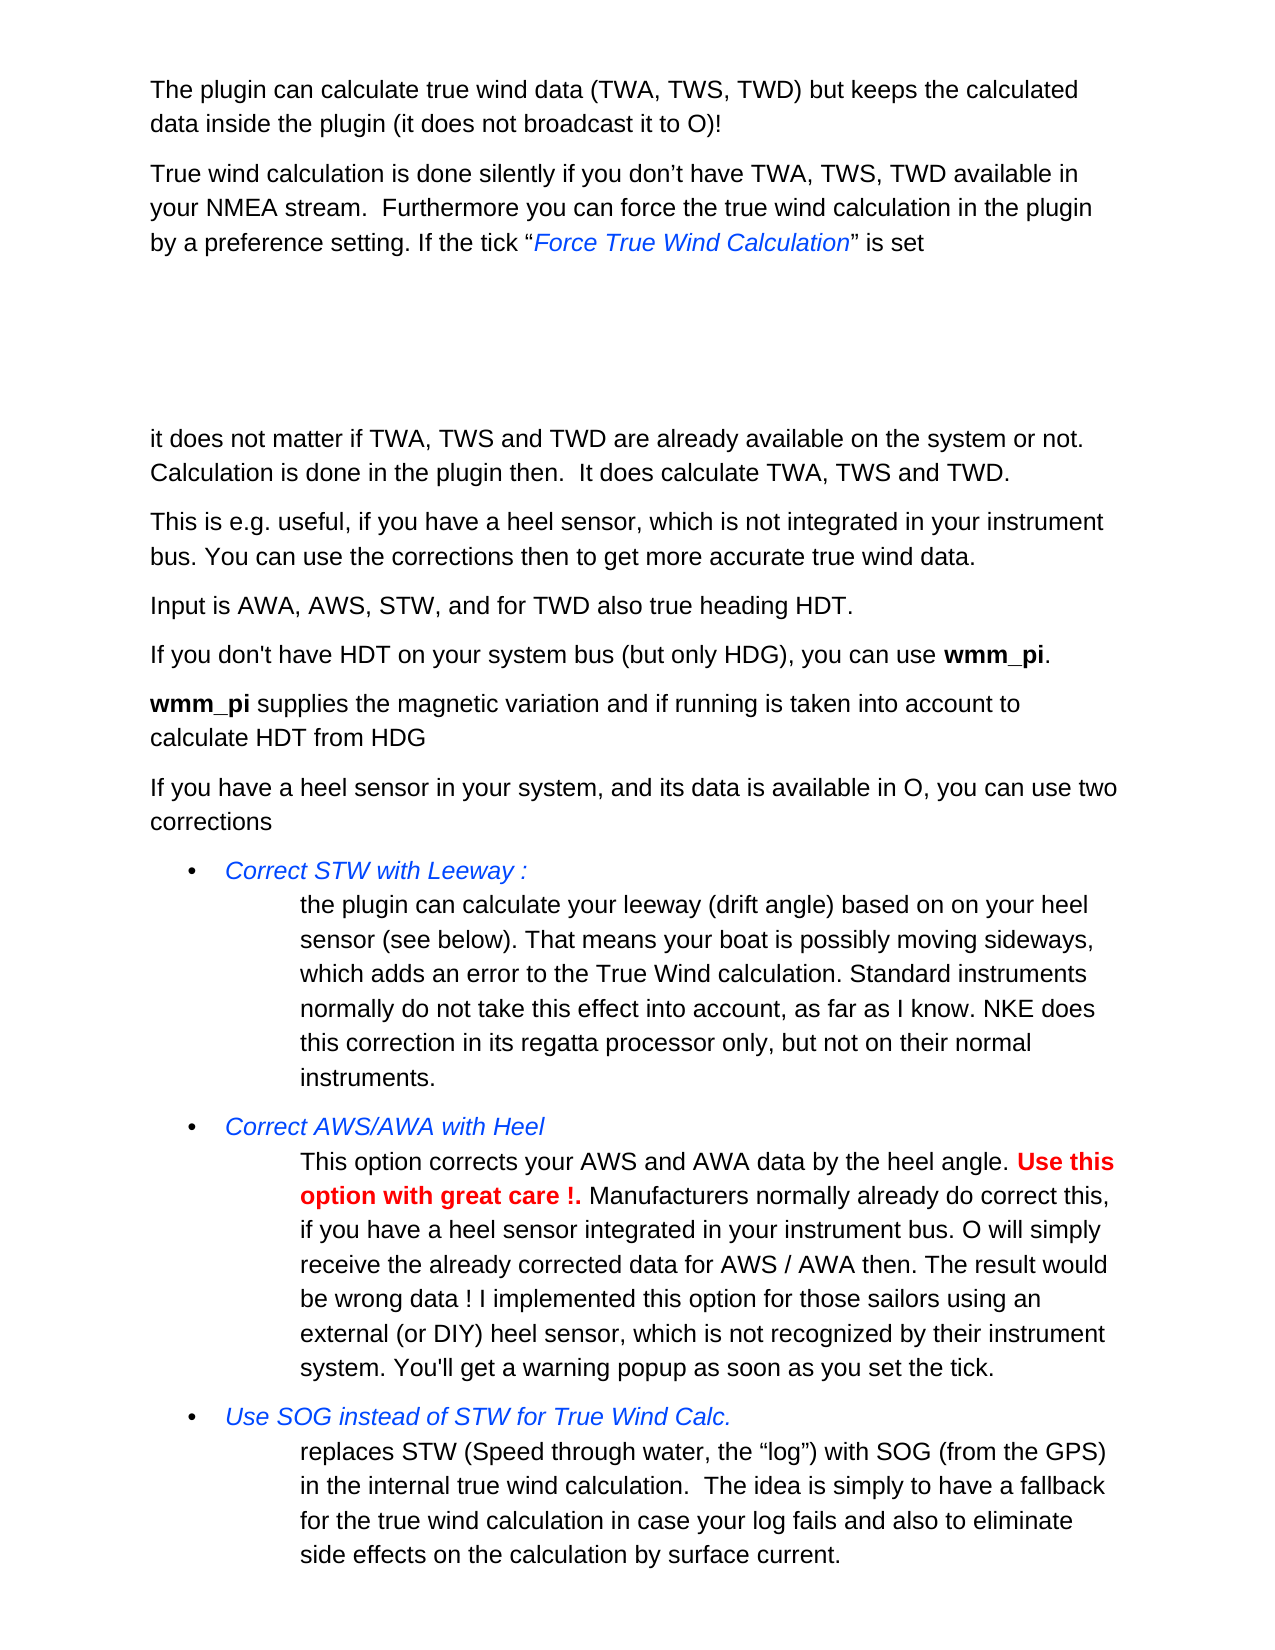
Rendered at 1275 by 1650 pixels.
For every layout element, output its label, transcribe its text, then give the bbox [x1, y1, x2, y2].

text If you don't have HDT on your system bus (but only HDG), you can use wmm_pi. [150, 640, 1125, 669]
list Correct AWS/AWA with Heel This option corrects your AWS and AWA data by the heel angle. Use this option with great care !. Manufacturers normally already do correct this, if you have a heel sensor integrated in your instrument bus. O will simply receive the already corrected data for AWS / AWA then. The result would be wrong data ! I implemented this option for those sailors using an external (or DIY) heel sensor, which is not recognized by their instrument system. You'll get a warning popup as soon as you set the tick. [187, 1112, 1125, 1382]
text True wind calculation is done silently if you don’t have TWA, TWS, TWD available in your NMEA stream. Furthermore you can force the true wind calculation in the plugin by a preference setting. If the tick “Force True Wind Calculation” is set [150, 158, 1125, 256]
list Correct STW with Leeway : the plugin can calculate your leeway (drift angle) based on on your heel sensor (see below). That means your boat is possibly moving sideways, which adds an error to the True Wind calculation. Standard instruments normally do not take this effect into account, as far as I know. NKE does this correction in its regatta processor only, but not on their normal instruments. [187, 856, 1125, 1092]
text wmm_pi supplies the magnetic variation and if running is taken into account to calculate HDT from HDG [150, 689, 1125, 752]
text If you have a heel sensor in your system, and its data is available in O, you can use two corrections [150, 772, 1125, 836]
text The plugin can calculate true wind data (TWA, TWS, TWD) but keeps the calculated data inside the plugin (it does not broadcast it to O)! [150, 75, 1125, 138]
list Use SOG instead of STW for True Wind Calc. replaces STW (Speed through water, the “log”) with SOG (from the GPS) in the internal true wind calculation. The idea is simply to have a fallback for the true wind calculation in case your log fails and also to eliminate side effects on the calculation by surface current. [187, 1402, 1125, 1569]
text This is e.g. useful, if you have a heel sensor, which is not integrated in your instrument bus. You can use the corrections then to get more accurate true wind data. [150, 507, 1125, 571]
text it does not matter if TWA, TWS and TWD are already available on the system or not. Calculation is done in the plugin then. It does calculate TWA, TWS and TWD. [150, 424, 1125, 487]
text Input is AWA, AWS, STW, and for TWD also true heading HDT. [150, 591, 1125, 619]
